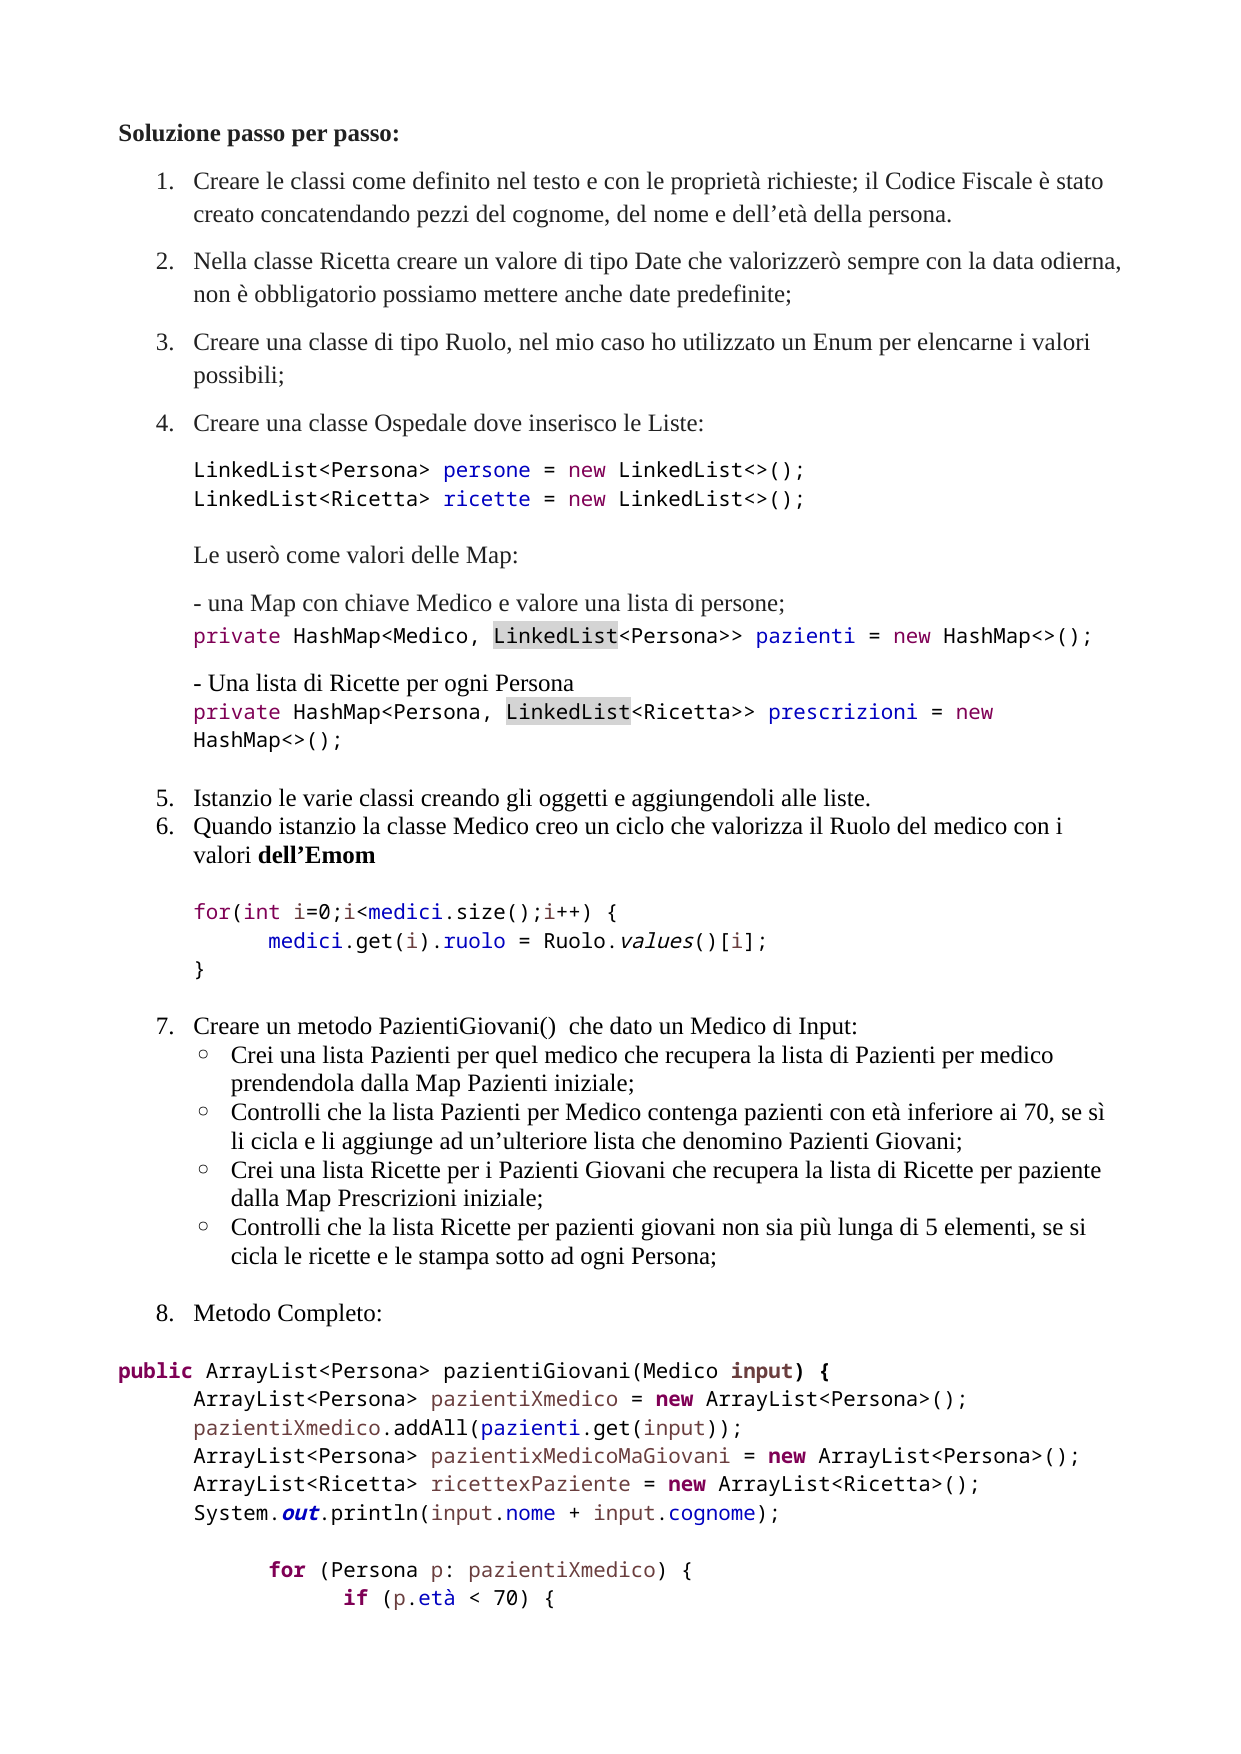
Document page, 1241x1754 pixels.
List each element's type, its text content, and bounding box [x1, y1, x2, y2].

list Le userò come valori delle Map: [156, 541, 1122, 569]
list Creare una classe Ospedale dove inserisco le Liste: [156, 408, 1122, 436]
list for(int i=0;i<medici.size();i++) { [156, 897, 1122, 926]
list LinkedList<Persona> persone = new LinkedList<>(); [156, 455, 1122, 484]
text for (Persona p: pazientiXmedico) { [118, 1555, 1122, 1583]
list Quando istanzio la classe Medico creo un ciclo che valorizza il Ruolo del medico con i valori dell’Emom [156, 811, 1122, 869]
list - Una lista di Ricette per ogni Persona private HashMap<Persona, LinkedList<Ricetta>> prescrizioni = new HashMap<>(); [156, 668, 1122, 754]
list Metodo Completo: [156, 1298, 1122, 1327]
list Creare una classe di tipo Ruolo, nel mio caso ho utilizzato un Enum per elencarne i valori possibili; [156, 327, 1122, 389]
list Nella classe Ricetta creare un valore di tipo Date che valorizzerò sempre con la data odierna, non è obbligatorio possiamo mettere anche date predefinite; [156, 246, 1122, 308]
list Creare un metodo PazientiGiovani() che dato un Medico di Input: [156, 1011, 1122, 1040]
text if (p.età < 70) { [118, 1583, 1122, 1612]
list Istanzio le varie classi creando gli oggetti e aggiungendoli alle liste. [156, 783, 1122, 811]
list } [156, 954, 1122, 983]
list Creare le classi come definito nel testo e con le proprietà richieste; il Codice Fiscale è stato creato concatendando pezzi del cognome, del nome e dell’età della persona. [156, 166, 1122, 227]
list medici.get(i).ruolo = Ruolo.values()[i]; [156, 926, 1122, 954]
text ArrayList<Persona> pazientiXmedico = new ArrayList<Persona>(); [118, 1384, 1122, 1413]
text public ArrayList<Persona> pazientiGiovani(Medico input) { [118, 1356, 1122, 1384]
list Crei una lista Ricette per i Pazienti Giovani che recupera la lista di Ricette per paziente dalla Map Prescrizioni iniziale; [193, 1155, 1122, 1212]
list Crei una lista Pazienti per quel medico che recupera la lista di Pazienti per medico prendendola dalla Map Pazienti iniziale; [193, 1040, 1122, 1097]
text ArrayList<Persona> pazientixMedicoMaGiovani = new ArrayList<Persona>(); [118, 1441, 1122, 1469]
text pazientiXmedico.addAll(pazienti.get(input)); [118, 1413, 1122, 1441]
list - una Map con chiave Medico e valore una lista di persone; private HashMap<Medico, LinkedList<Persona>> pazienti = new HashMap<>(); [156, 588, 1122, 649]
text Soluzione passo per passo: [118, 118, 1122, 147]
text System.out.println(input.nome + input.cognome); [118, 1498, 1122, 1526]
list LinkedList<Ricetta> ricette = new LinkedList<>(); [156, 484, 1122, 512]
list Controlli che la lista Ricette per pazienti giovani non sia più lunga di 5 elementi, se si cicla le ricette e le stampa sotto ad ogni Persona; [193, 1212, 1122, 1270]
list Controlli che la lista Pazienti per Medico contenga pazienti con età inferiore ai 70, se sì li cicla e li aggiunge ad un’ulteriore lista che denomino Pazienti Giovani; [193, 1097, 1122, 1155]
text ArrayList<Ricetta> ricettexPaziente = new ArrayList<Ricetta>(); [118, 1469, 1122, 1498]
